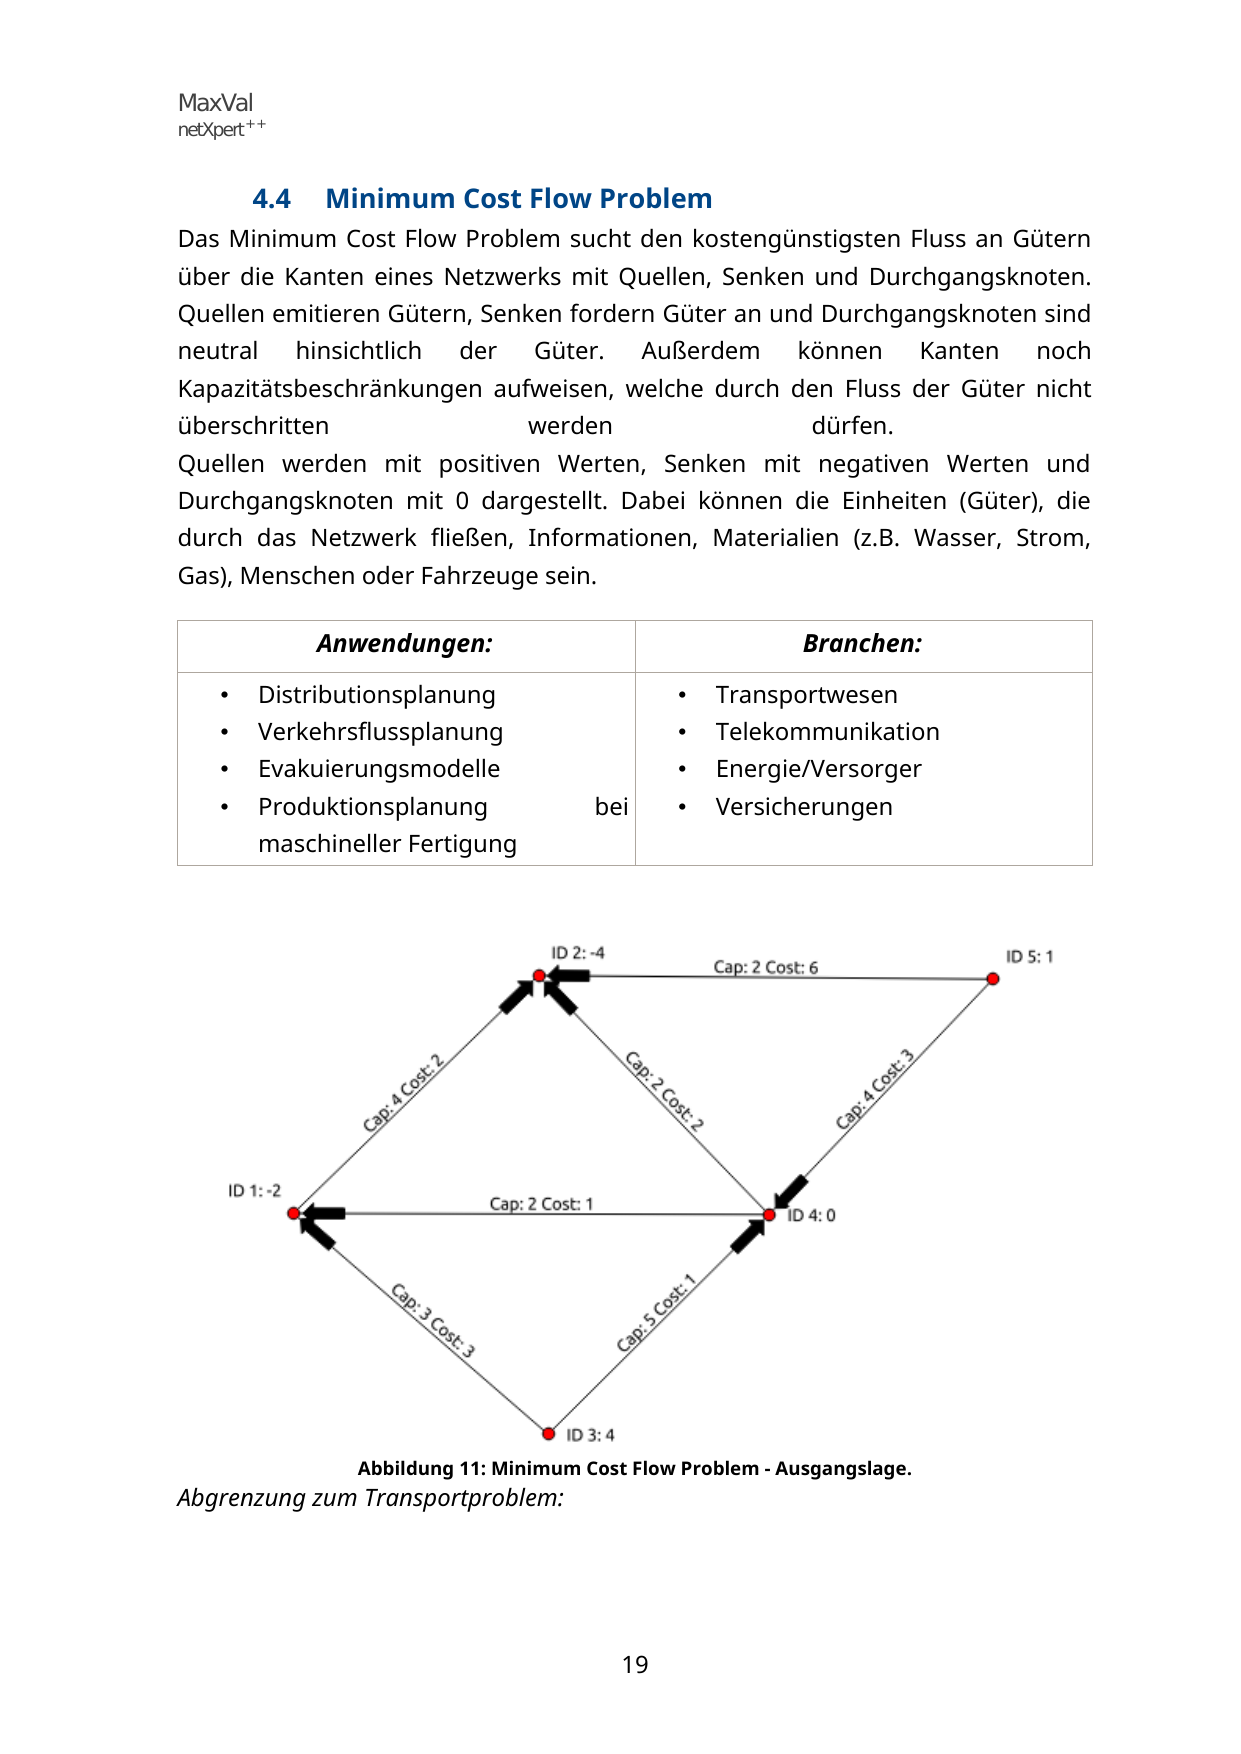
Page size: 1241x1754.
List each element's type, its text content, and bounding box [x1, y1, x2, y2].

table_cell Transportwesen Telekommunikation Energie/Versorger Versicherungen [636, 673, 1092, 865]
text Abgrenzung zum Transportproblem: [177, 989, 1092, 1513]
table_header Branchen: [636, 621, 1092, 672]
picture [195, 927, 1075, 1456]
table_cell Distributionsplanung Verkehrsflussplanung Evakuierungsmodelle Produktionsplanung bei maschineller Fertigung [178, 673, 635, 865]
text Das Minimum Cost Flow Problem sucht den kostengünstigsten Fluss an Gütern über die Kanten eines Netzwerks mit Quellen, Senken und Durchgangsknoten. Quellen emitieren Gütern, Senken fordern Güter an und Durchgangsknoten sind neutral hinsichtlich der Güter. Außerdem können Kanten noch Kapazitätsbeschränkungen aufweisen, welche durch den Fluss der Güter nicht überschritten werden dürfen. Quellen werden mit positiven Werten, Senken mit negativen Werten und Durchgangsknoten mit 0 dargestellt. Dabei können die Einheiten (Güter), die durch das Netzwerk fließen, Informationen, Materialien (z.B. Wasser, Strom, Gas), Menschen oder Fahrzeuge sein. [177, 222, 1092, 591]
text Abbildung 11: Minimum Cost Flow Problem - Ausgangslage. [228, 1456, 1041, 1481]
table_header Anwendungen: [178, 621, 635, 672]
subtitle 4.4 Minimum Cost Flow Problem [177, 179, 1092, 216]
